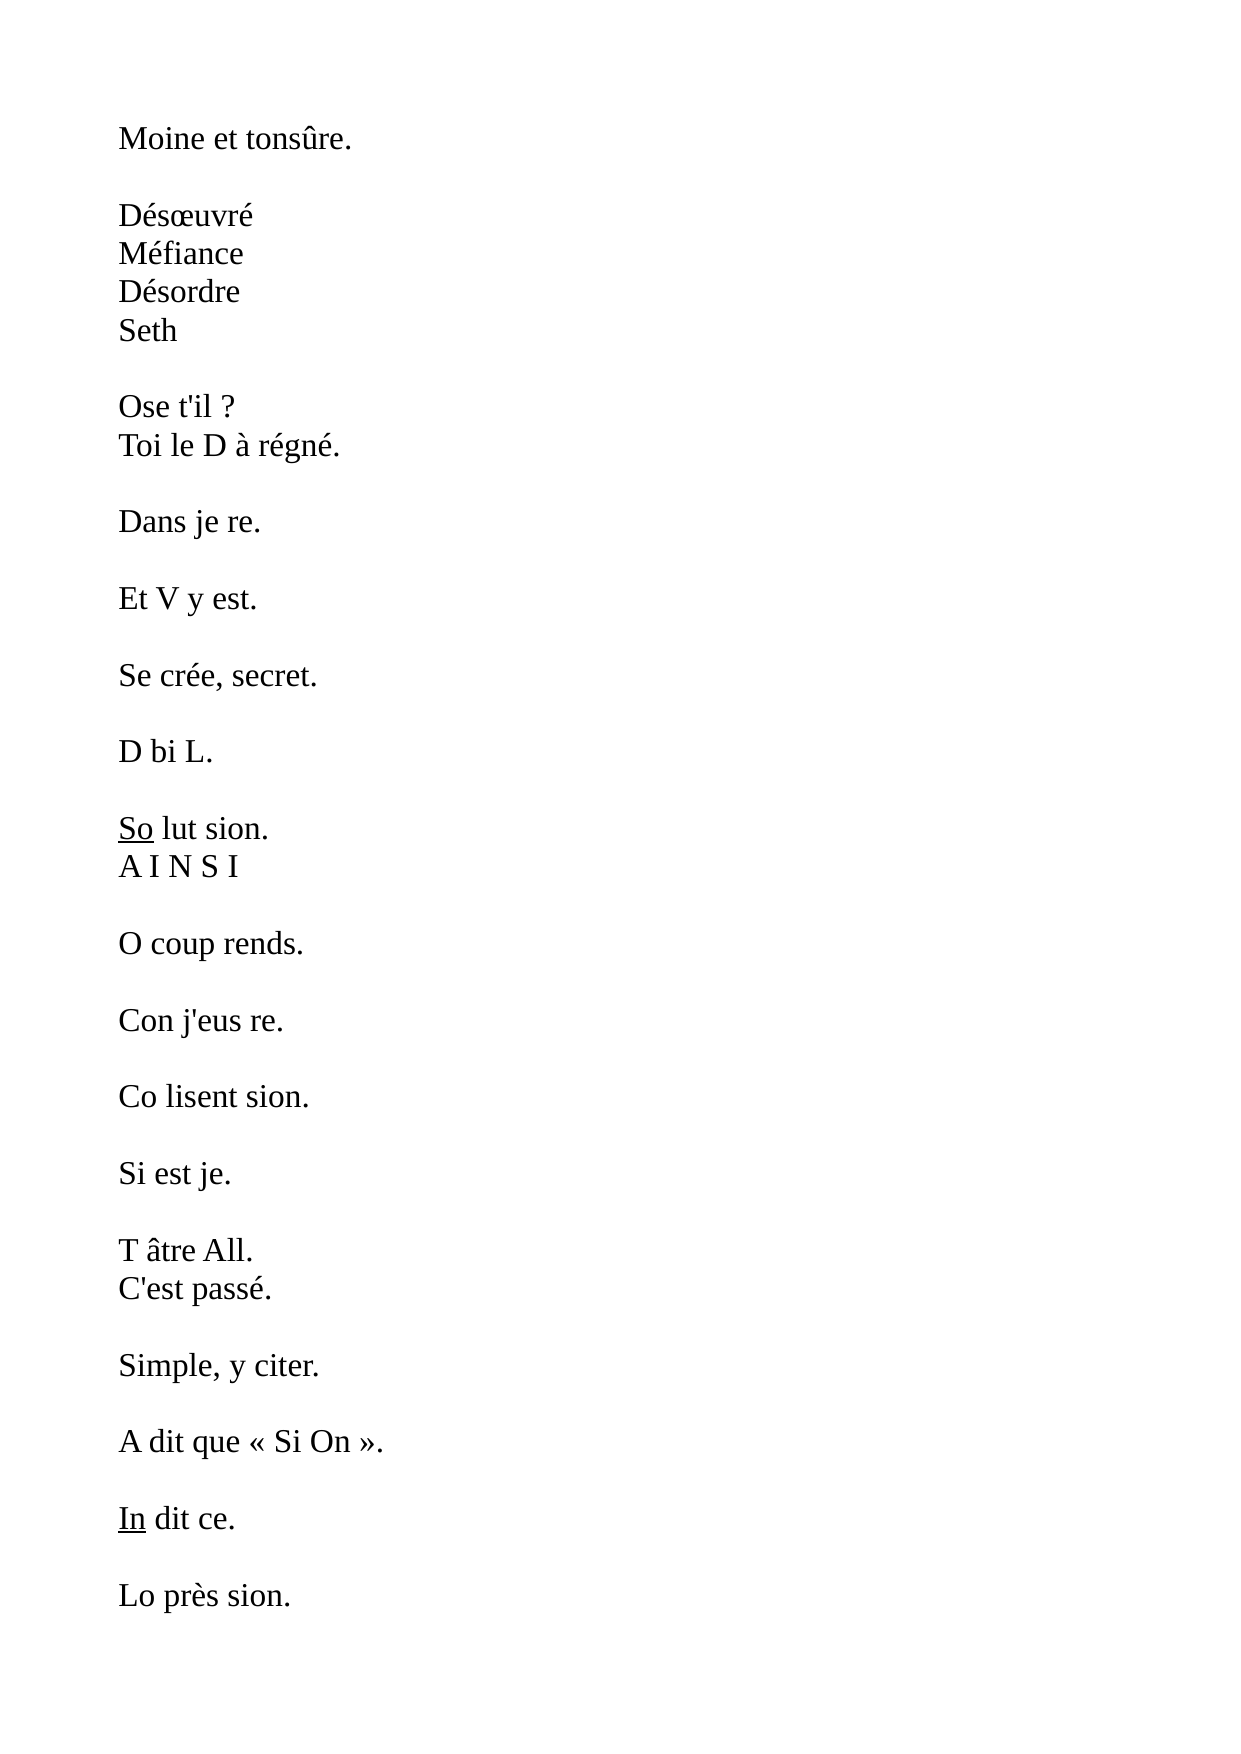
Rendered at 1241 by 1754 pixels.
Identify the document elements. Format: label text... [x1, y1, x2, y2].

text T âtre All. [118, 1230, 1122, 1268]
text O coup rends. [118, 923, 1122, 961]
text Simple, y citer. [118, 1345, 1122, 1383]
text Co lisent sion. [118, 1076, 1122, 1115]
text Dans je re. [118, 501, 1122, 540]
text A dit que « Si On ». [118, 1421, 1122, 1460]
text A I N S I [118, 846, 1122, 885]
text Désordre [118, 271, 1122, 310]
text Con j'eus re. [118, 1000, 1122, 1038]
text D bi L. [118, 731, 1122, 770]
text Toi le D à régné. [118, 425, 1122, 463]
text Méfiance [118, 233, 1122, 271]
text Seth [118, 310, 1122, 348]
text Moine et tonsûre. [118, 118, 1122, 156]
text Se crée, secret. [118, 655, 1122, 693]
text Et V y est. [118, 578, 1122, 616]
text In dit ce. [118, 1498, 1122, 1536]
text C'est passé. [118, 1268, 1122, 1306]
text Si est je. [118, 1153, 1122, 1191]
text Désœuvré [118, 195, 1122, 233]
text Lo près sion. [118, 1575, 1122, 1613]
text So lut sion. [118, 808, 1122, 846]
text Ose t'il ? [118, 386, 1122, 425]
